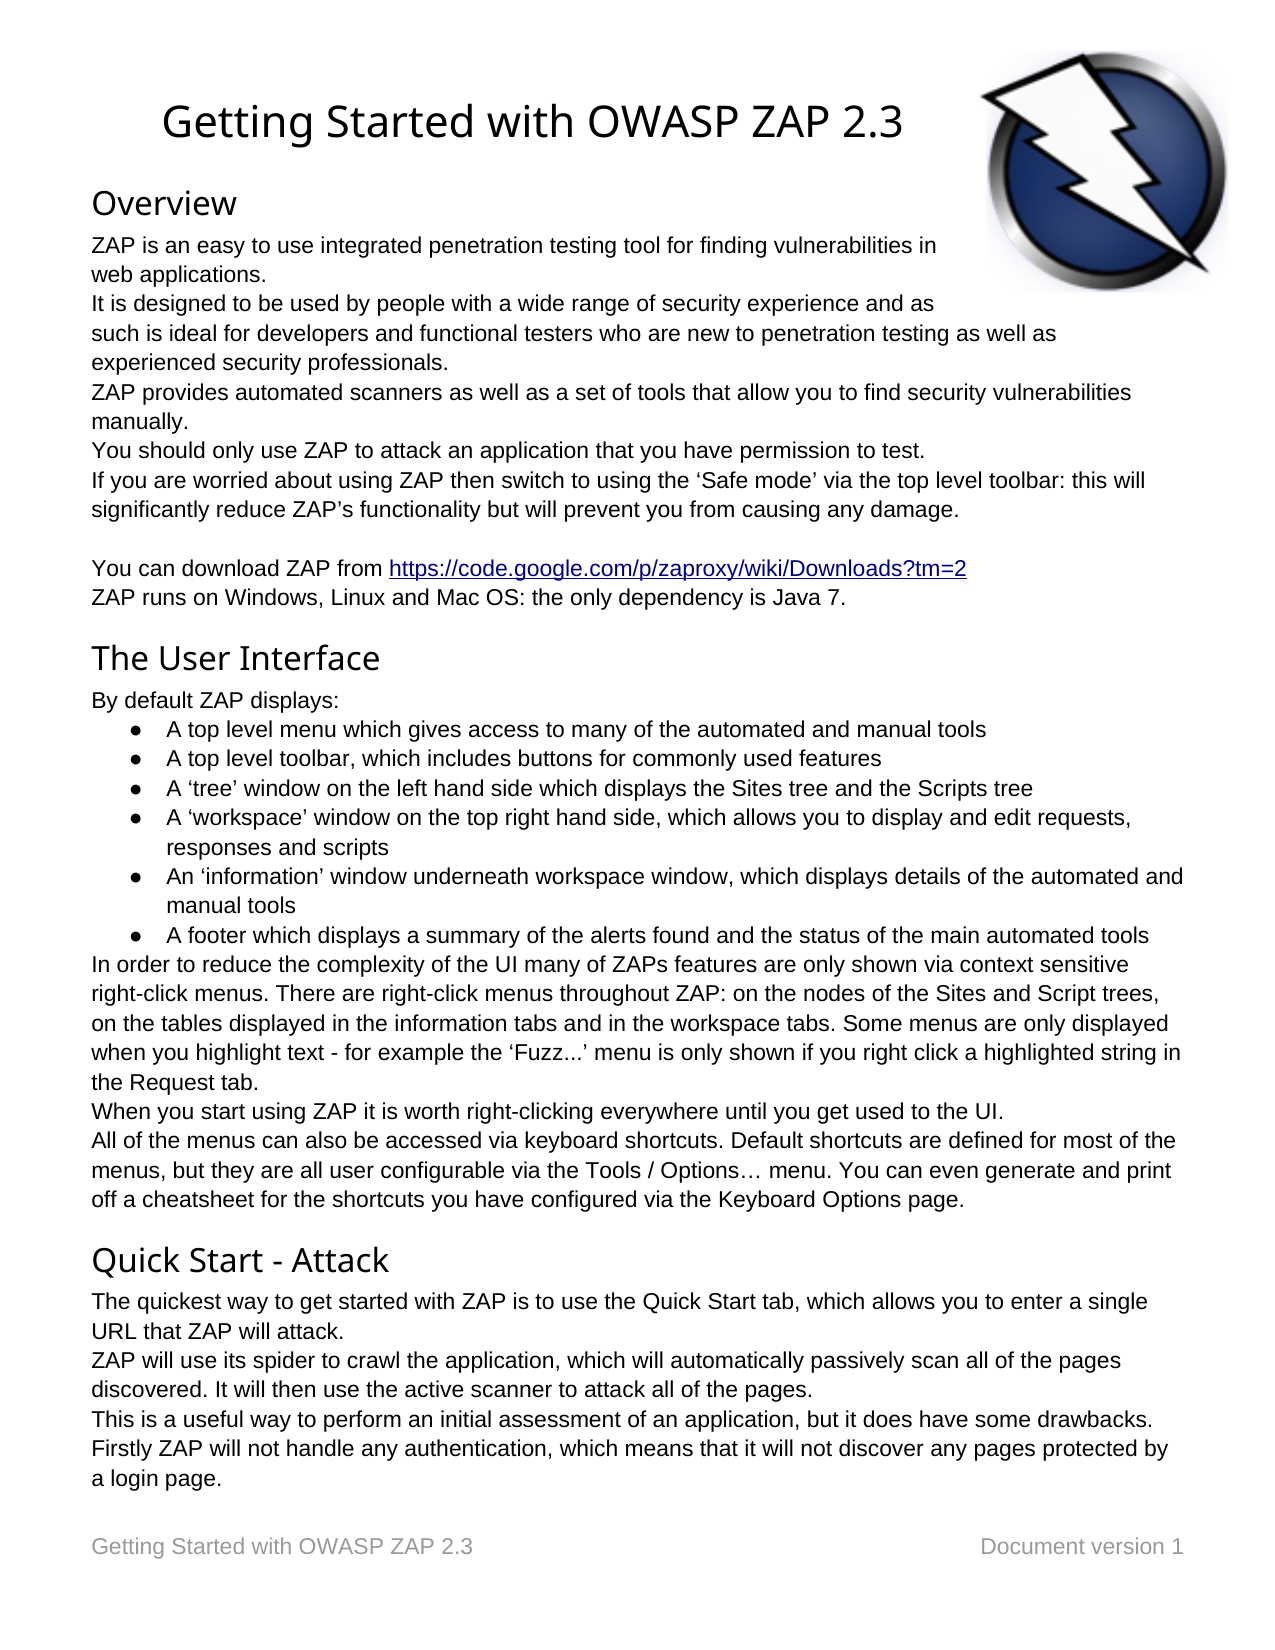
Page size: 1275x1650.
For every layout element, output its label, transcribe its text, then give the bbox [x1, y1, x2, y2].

text You can download ZAP from https://code.google.com/p/zaproxy/wiki/Downloads?tm=2 [91, 556, 1184, 581]
subtitle Overview [91, 180, 974, 226]
text All of the menus can also be accessed via keyboard shortcuts. Default shortcuts are defined for most of the menus, but they are all user configurable via the Tools / Options… menu. You can even generate and print off a cheatsheet for the shortcuts you have configured via the Keyboard Options page. [91, 1128, 1184, 1212]
title Getting Started with OWASP ZAP 2.3 [91, 91, 974, 151]
list A footer which displays a summary of the alerts found and the status of the main automated tools [128, 922, 1184, 948]
text The quickest way to get started with ZAP is to use the Quick Start tab, which allows you to enter a single URL that ZAP will attack. [91, 1289, 1184, 1344]
text ZAP provides automated scanners as well as a set of tools that allow you to find security vulnerabilities manually. [91, 379, 1184, 434]
subtitle The User Interface [91, 635, 1184, 681]
text It is designed to be used by people with a wide range of security experience and as such is ideal for developers and functional testers who are new to penetration testing as well as experienced security professionals. [91, 291, 1184, 376]
text If you are worried about using ZAP then switch to using the ‘Safe mode’ via the top level toolbar: this will significantly reduce ZAP’s functionality but will prevent you from causing any damage. [91, 467, 1184, 522]
text In order to reduce the complexity of the UI many of ZAPs features are only shown via context sensitive right-click menus. There are right-click menus throughout ZAP: on the nodes of the Sites and Script trees, on the tables displayed in the information tabs and in the workspace tabs. Some menus are only displayed when you highlight text - for example the ‘Fuzz...’ menu is only shown if you right click a highlighted string in the Request tab. [91, 952, 1184, 1095]
text You should only use ZAP to attack an application that you have permission to test. [91, 438, 1184, 464]
list An ‘information’ window underneath workspace window, which displays details of the automated and manual tools [128, 863, 1184, 918]
list A top level toolbar, which includes buttons for commonly used features [128, 746, 1184, 772]
list A ‘tree’ window on the left hand side which displays the Sites tree and the Scripts tree [128, 775, 1184, 801]
text When you start using ZAP it is worth right-clicking everywhere until you get used to the UI. [91, 1098, 1184, 1124]
text This is a useful way to perform an initial assessment of an application, but it does have some drawbacks. [91, 1407, 1184, 1432]
list A ‘workspace’ window on the top right hand side, which allows you to display and edit requests, responses and scripts [128, 805, 1184, 860]
list A top level menu which gives access to many of the automated and manual tools [128, 717, 1184, 742]
text ZAP will use its spider to crawl the application, which will automatically passively scan all of the pages discovered. It will then use the active scanner to attack all of the pages. [91, 1348, 1184, 1403]
text ZAP is an easy to use integrated penetration testing tool for finding vulnerabilities in web applications. [91, 232, 974, 287]
subtitle Quick Start - Attack [91, 1237, 1184, 1282]
text By default ZAP displays: [91, 687, 1184, 713]
text ZAP runs on Windows, Linux and Mac OS: the only dependency is Java 7. [91, 585, 1184, 611]
text Firstly ZAP will not handle any authentication, which means that it will not discover any pages protected by a login page. [91, 1436, 1184, 1491]
picture [974, 39, 1242, 306]
